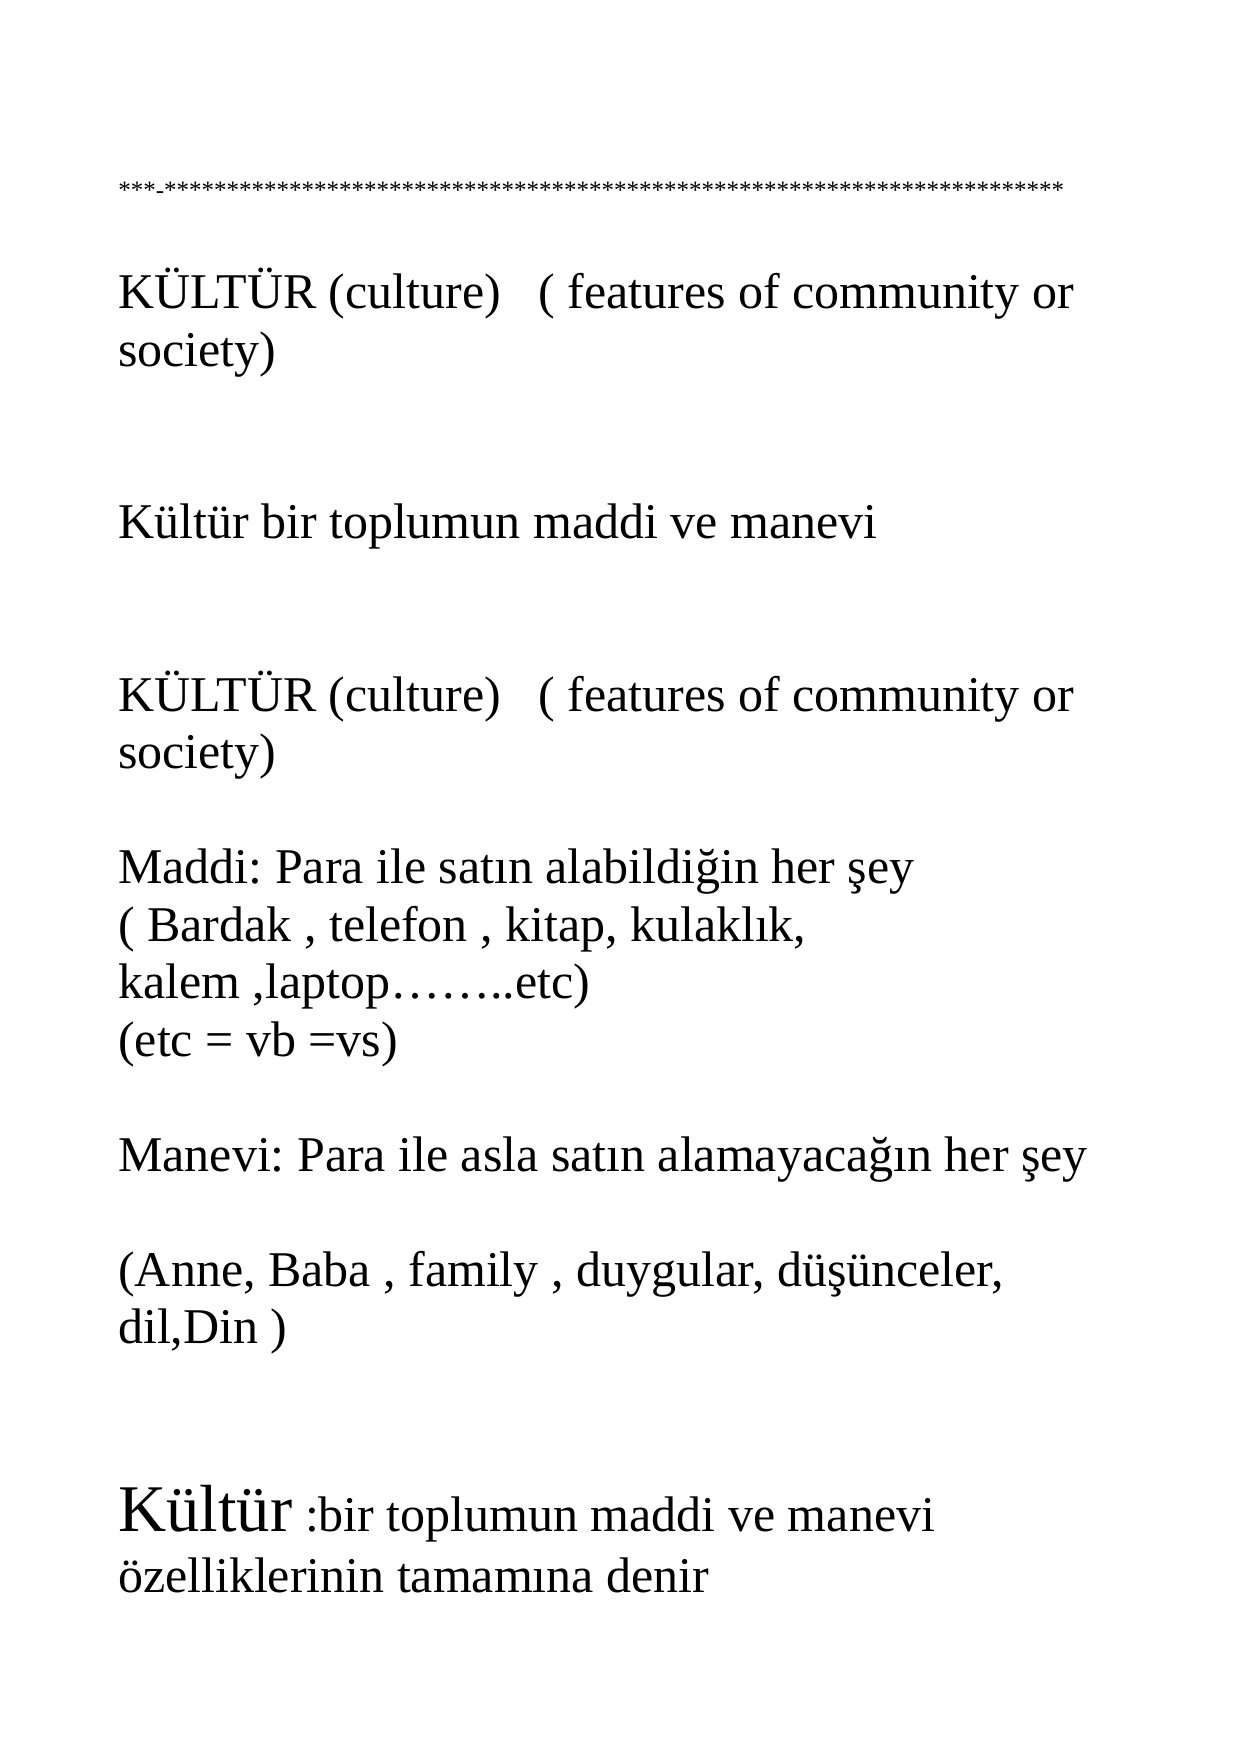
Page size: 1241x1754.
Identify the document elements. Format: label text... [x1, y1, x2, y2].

text KÜLTÜR (culture) ( features of community or society) [118, 262, 1122, 377]
text ( Bardak , telefon , kitap, kulaklık, kalem ,laptop……..etc) [118, 894, 1122, 1009]
text Manevi: Para ile asla satın alamayacağın her şey [118, 1124, 1122, 1182]
text (etc = vb =vs) [118, 1009, 1122, 1067]
text (Anne, Baba , family , duygular, düşünceler, dil,Din ) [118, 1239, 1122, 1354]
text ***-************************************************************************ [118, 176, 1122, 233]
text Kültür bir toplumun maddi ve manevi [118, 492, 1122, 549]
text KÜLTÜR (culture) ( features of community or society) [118, 664, 1122, 779]
text Kültür :bir toplumun maddi ve manevi özelliklerinin tamamına denir [118, 1469, 1122, 1603]
text Maddi: Para ile satın alabildiğin her şey [118, 837, 1122, 894]
